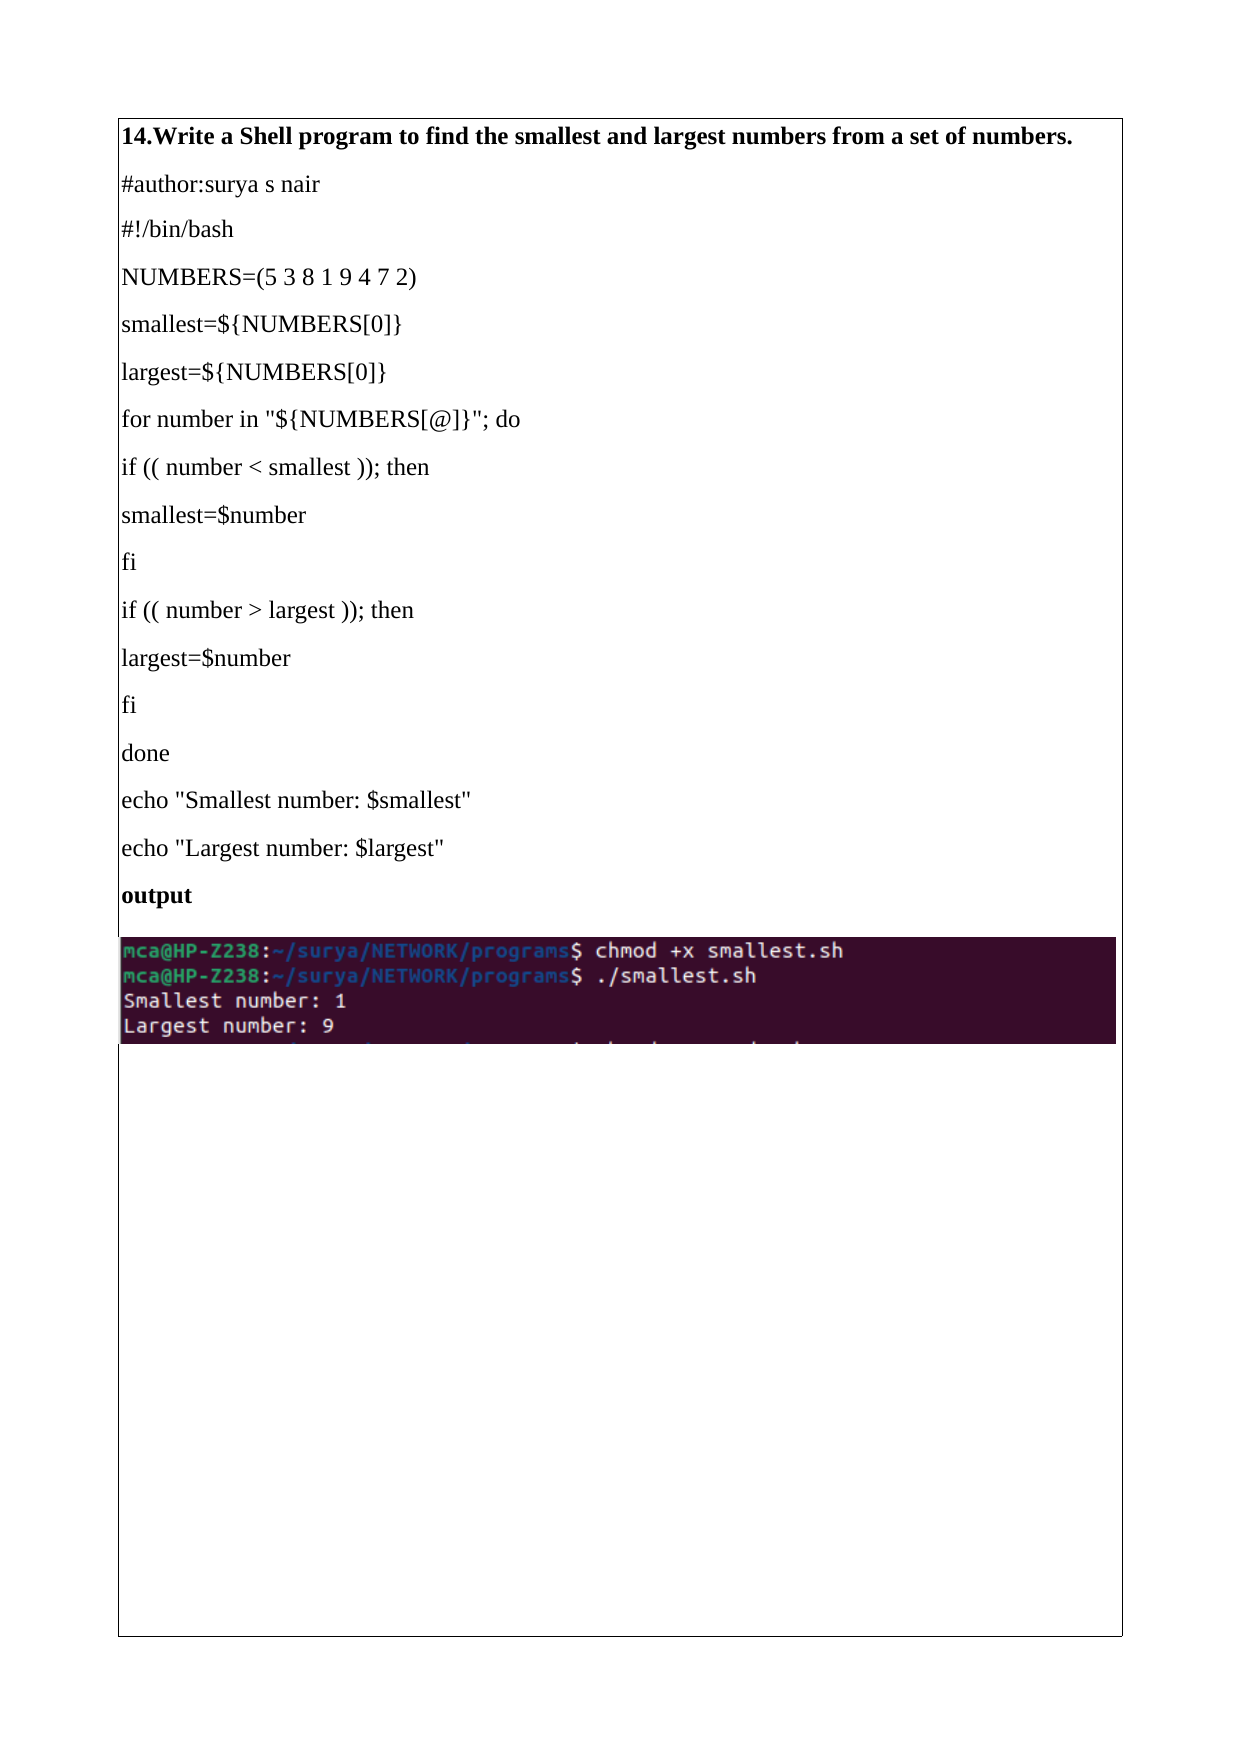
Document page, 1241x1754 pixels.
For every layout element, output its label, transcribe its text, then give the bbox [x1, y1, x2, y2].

list #!/bin/bash [121, 214, 1119, 243]
text largest=${NUMBERS[0]} [121, 357, 1119, 386]
text done [121, 738, 1119, 767]
text echo "Smallest number: $smallest" [121, 785, 1119, 814]
list #author:surya s nair [121, 169, 1119, 197]
text output [121, 881, 1119, 909]
text smallest=${NUMBERS[0]} [121, 309, 1119, 338]
text 14.Write a Shell program to find the smallest and largest numbers from a set of numbers. [121, 121, 1119, 150]
text fi [121, 547, 1119, 576]
text fi [121, 690, 1119, 719]
text if (( number < smallest )); then [121, 452, 1119, 481]
text largest=$number [121, 643, 1119, 671]
picture [118, 937, 1116, 1044]
text echo "Largest number: $largest" [121, 833, 1119, 862]
text NUMBERS=(5 3 8 1 9 4 7 2) [121, 262, 1119, 291]
text if (( number > largest )); then [121, 595, 1119, 624]
text smallest=$number [121, 500, 1119, 528]
text for number in "${NUMBERS[@]}"; do [121, 404, 1119, 433]
